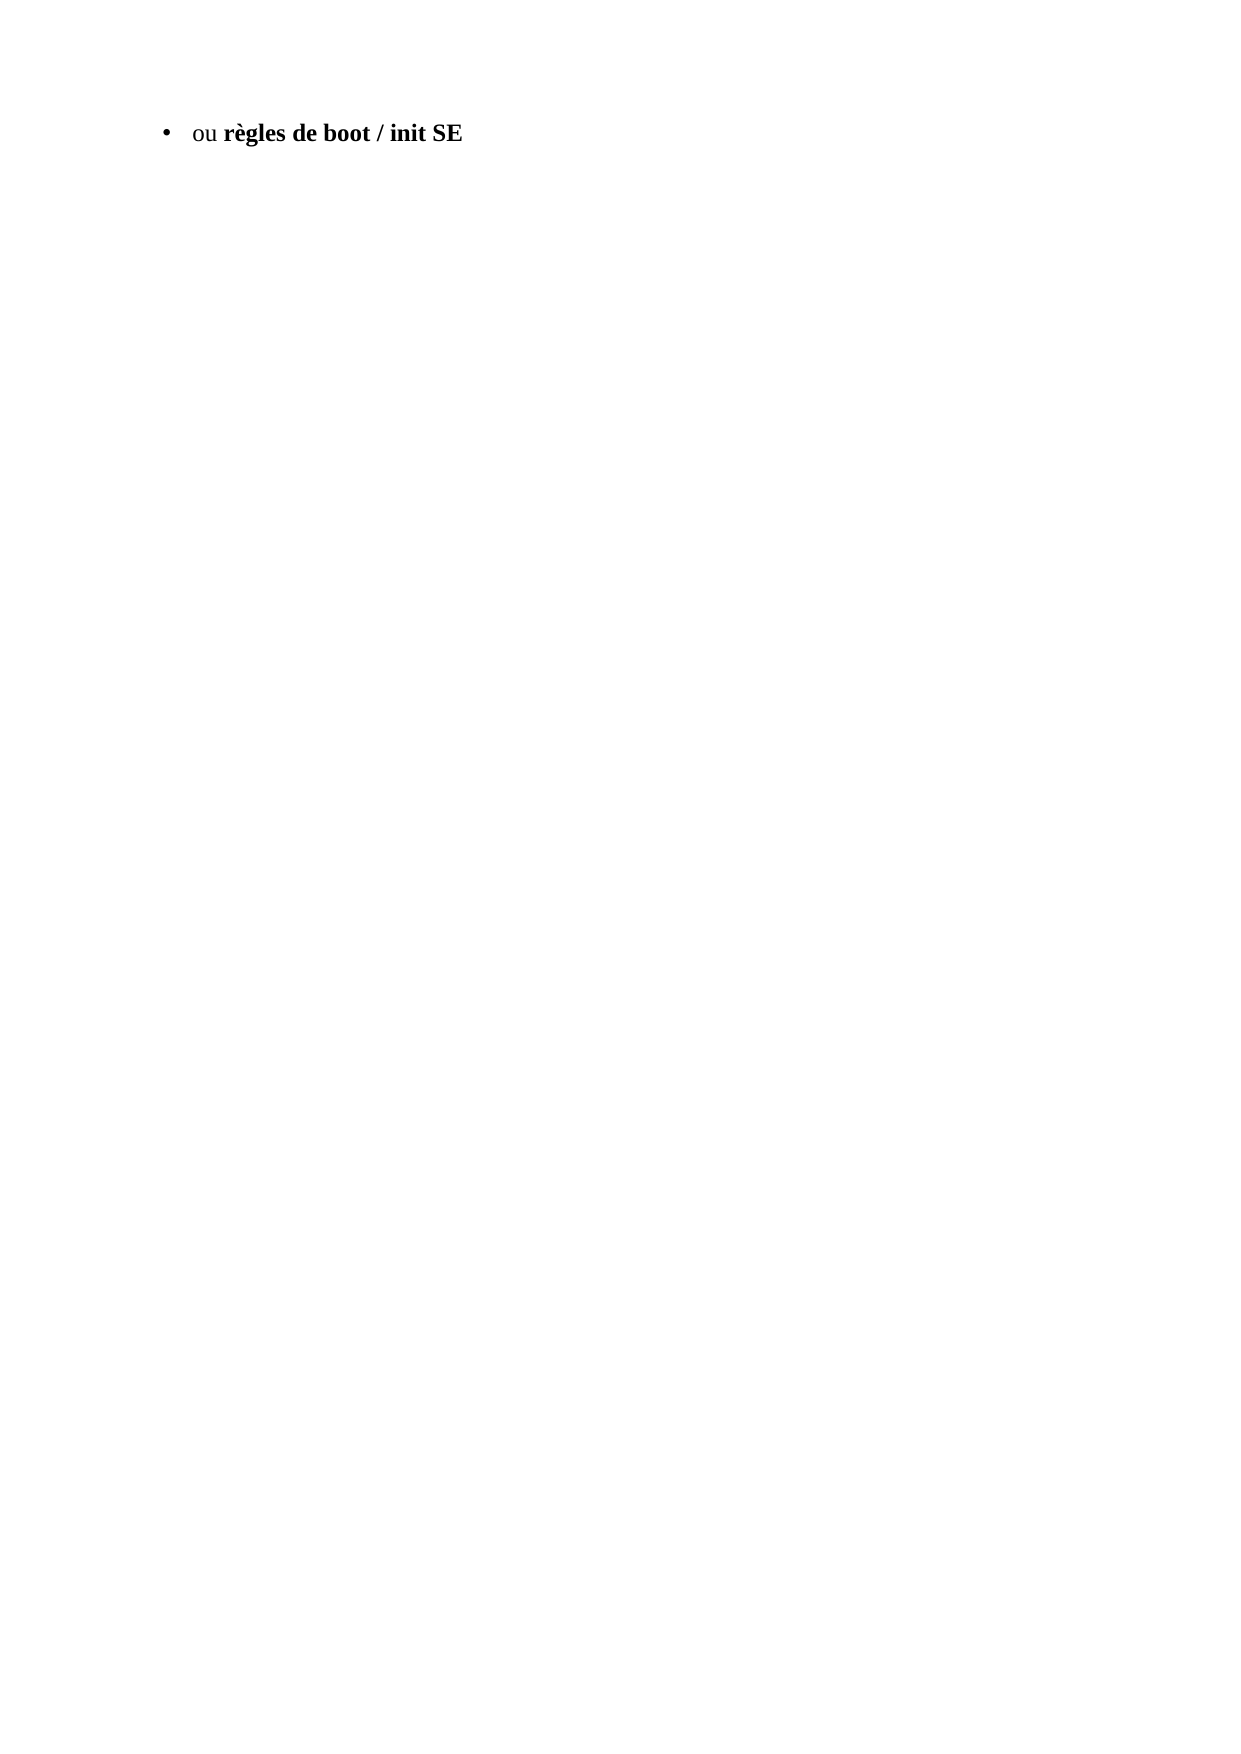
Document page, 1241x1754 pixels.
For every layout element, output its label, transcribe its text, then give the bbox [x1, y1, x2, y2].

list ou règles de boot / init SE [162, 118, 1122, 147]
